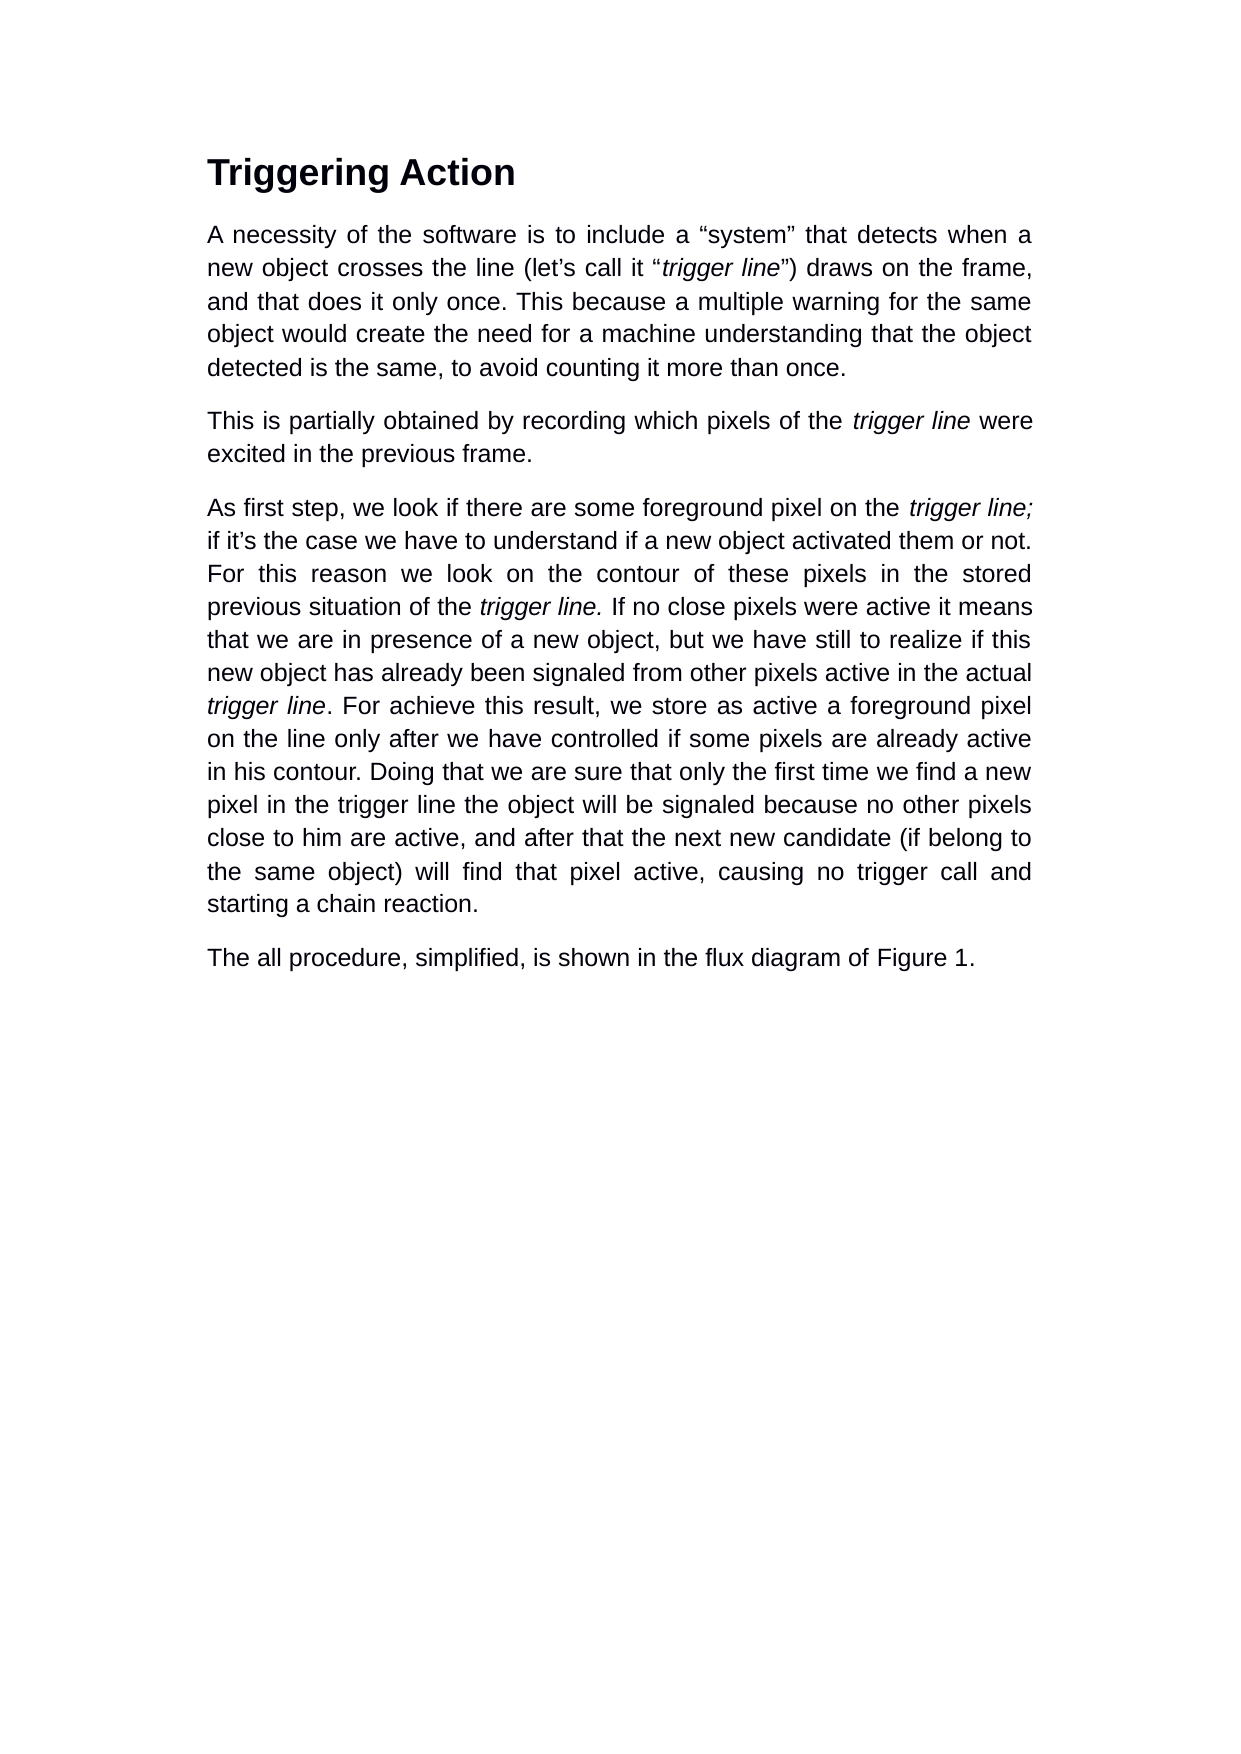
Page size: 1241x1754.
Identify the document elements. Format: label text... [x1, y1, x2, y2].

text This is partially obtained by recording which pixels of the trigger line were excited in the previous frame. [207, 406, 1033, 468]
text As first step, we look if there are some foreground pixel on the trigger line; if it’s the case we have to understand if a new object activated them or not. For this reason we look on the contour of these pixels in the stored previous situation of the trigger line. If no close pixels were active it means that we are in presence of a new object, but we have still to realize if this new object has already been signaled from other pixels active in the actual trigger line. For achieve this result, we store as active a foreground pixel on the line only after we have controlled if some pixels are already active in his contour. Doing that we are sure that only the first time we find a new pixel in the trigger line the object will be signaled because no other pixels close to him are active, and after that the next new candidate (if belong to the same object) will find that pixel active, causing no trigger call and starting a chain reaction. [207, 493, 1033, 918]
text The all procedure, simplified, is shown in the flux diagram of Figure 1. [207, 943, 1033, 972]
text A necessity of the software is to include a “system” that detects when a new object crosses the line (let’s call it “trigger line”) draws on the frame, and that does it only once. This because a multiple warning for the same object would create the need for a machine understanding that the object detected is the same, to avoid counting it more than once. [207, 220, 1033, 381]
text Triggering Action [207, 150, 1033, 193]
